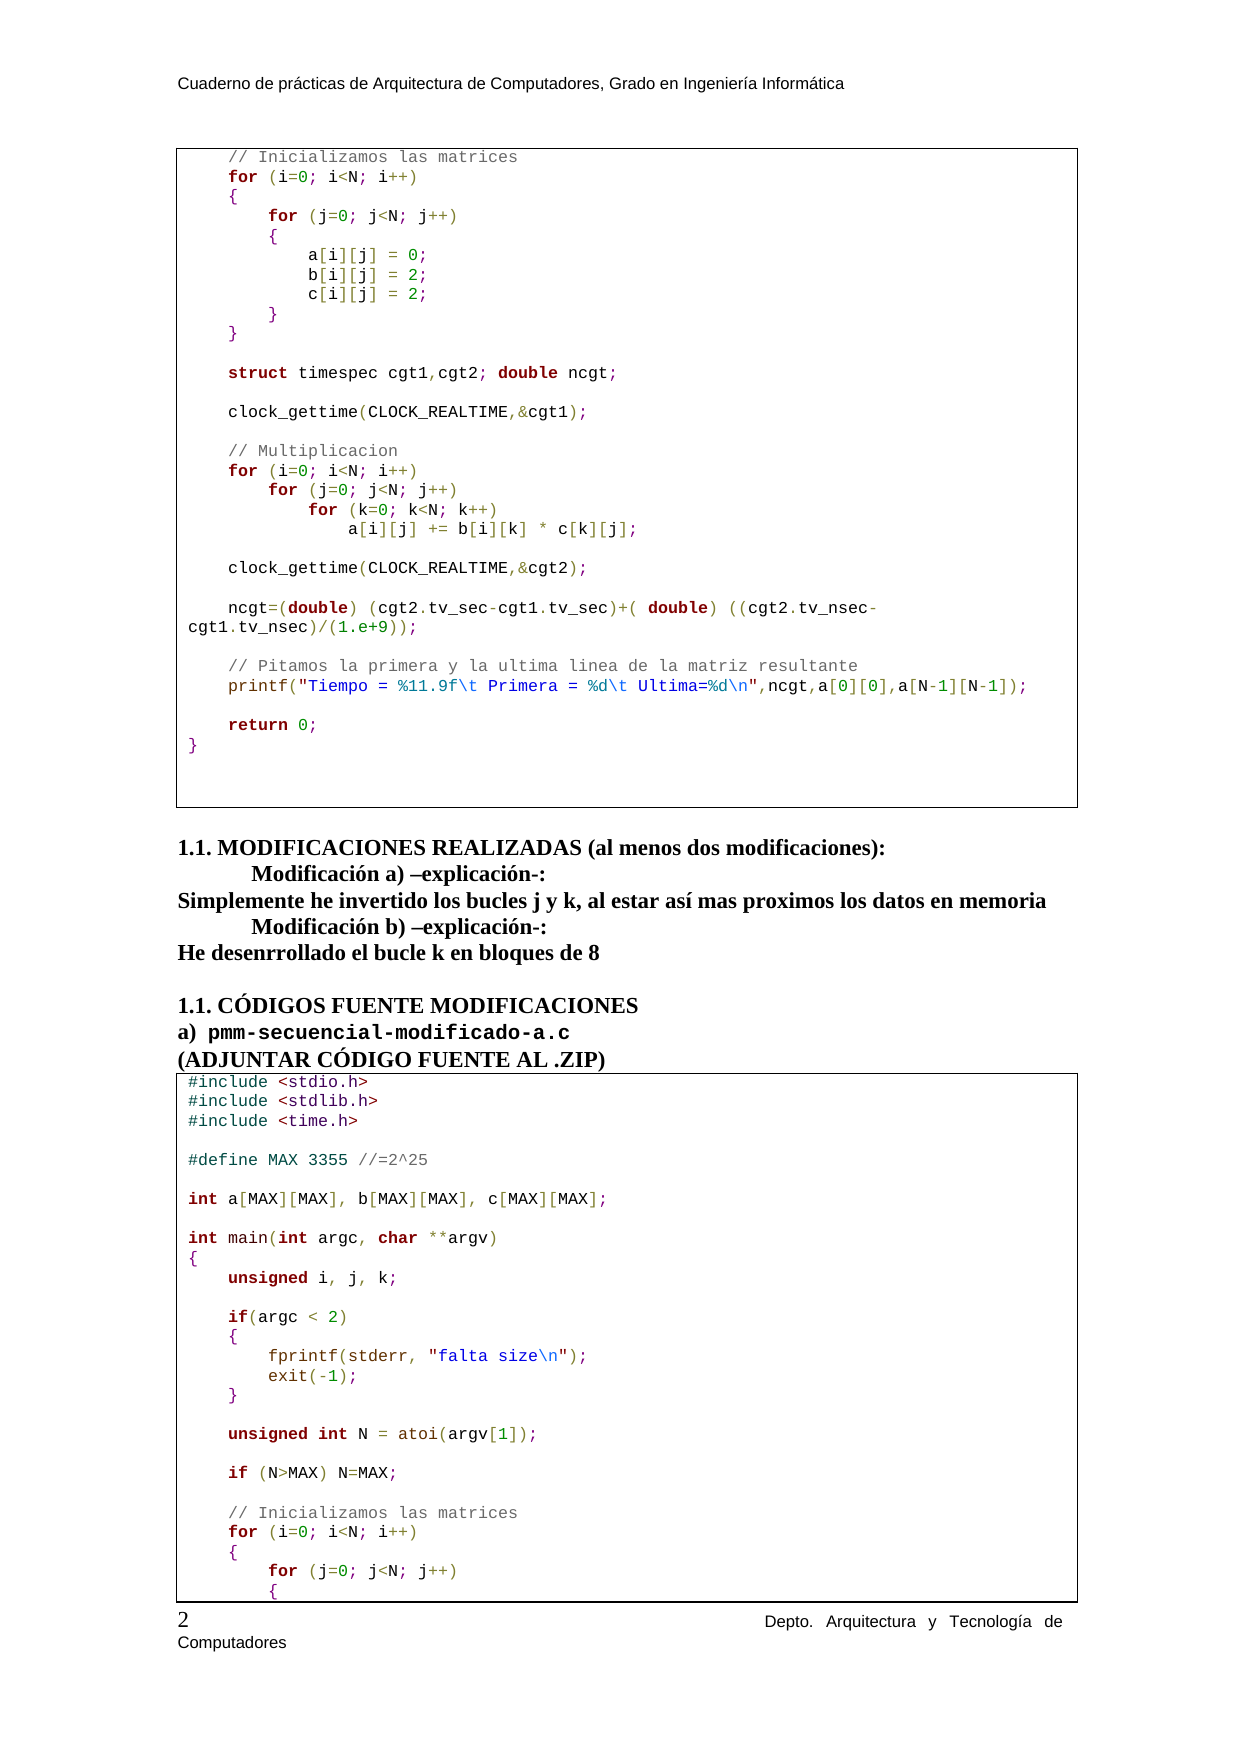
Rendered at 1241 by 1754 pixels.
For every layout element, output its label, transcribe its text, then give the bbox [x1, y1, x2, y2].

table_header // Inicializamos las matrices for (i=0; i<N; i++) { for (j=0; j<N; j++) { a[i][j] = 0; b[i][j] = 2; c[i][j] = 2; } } struct timespec cgt1,cgt2; double ncgt; clock_gettime(CLOCK_REALTIME,&cgt1); // Multiplicacion for (i=0; i<N; i++) for (j=0; j<N; j++) for (k=0; k<N; k++) a[i][j] += b[i][k] * c[k][j]; clock_gettime(CLOCK_REALTIME,&cgt2); ncgt=(double) (cgt2.tv_sec-cgt1.tv_sec)+( double) ((cgt2.tv_nsec-cgt1.tv_nsec)/(1.e+9)); // Pitamos la primera y la ultima linea de la matriz resultante printf("Tiempo = %11.9f\t Primera = %d\t Ultima=%d\n",ncgt,a[0][0],a[N-1][N-1]); return 0; } [177, 149, 1077, 807]
text Modificación a) –explicación-: [177, 860, 1063, 887]
text He desenrrollado el bucle k en bloques de 8 [177, 939, 1063, 966]
text (ADJUNTAR CÓDIGO FUENTE AL .ZIP) [177, 1046, 1063, 1072]
text 1.1. CÓDIGOS FUENTE MODIFICACIONES [177, 992, 1063, 1018]
table_header #include <stdio.h> #include <stdlib.h> #include <time.h> #define MAX 3355 //=2^25 int a[MAX][MAX], b[MAX][MAX], c[MAX][MAX]; int main(int argc, char **argv) { unsigned i, j, k; if(argc < 2) { fprintf(stderr, "falta size\n"); exit(-1); } unsigned int N = atoi(argv[1]); if (N>MAX) N=MAX; // Inicializamos las matrices for (i=0; i<N; i++) { for (j=0; j<N; j++) { [177, 1074, 1077, 1601]
picture [588, 680, 598, 691]
text 1.1. MODIFICACIONES REALIZADAS (al menos dos modificaciones): [177, 834, 1063, 860]
picture [708, 680, 718, 691]
text Simplemente he invertido los bucles j y k, al estar así mas proximos los datos en memoria [177, 887, 1063, 913]
picture [398, 680, 408, 691]
text a) pmm-secuencial-modificado-a.c [177, 1018, 1063, 1046]
text Modificación b) –explicación-: [177, 913, 1063, 939]
